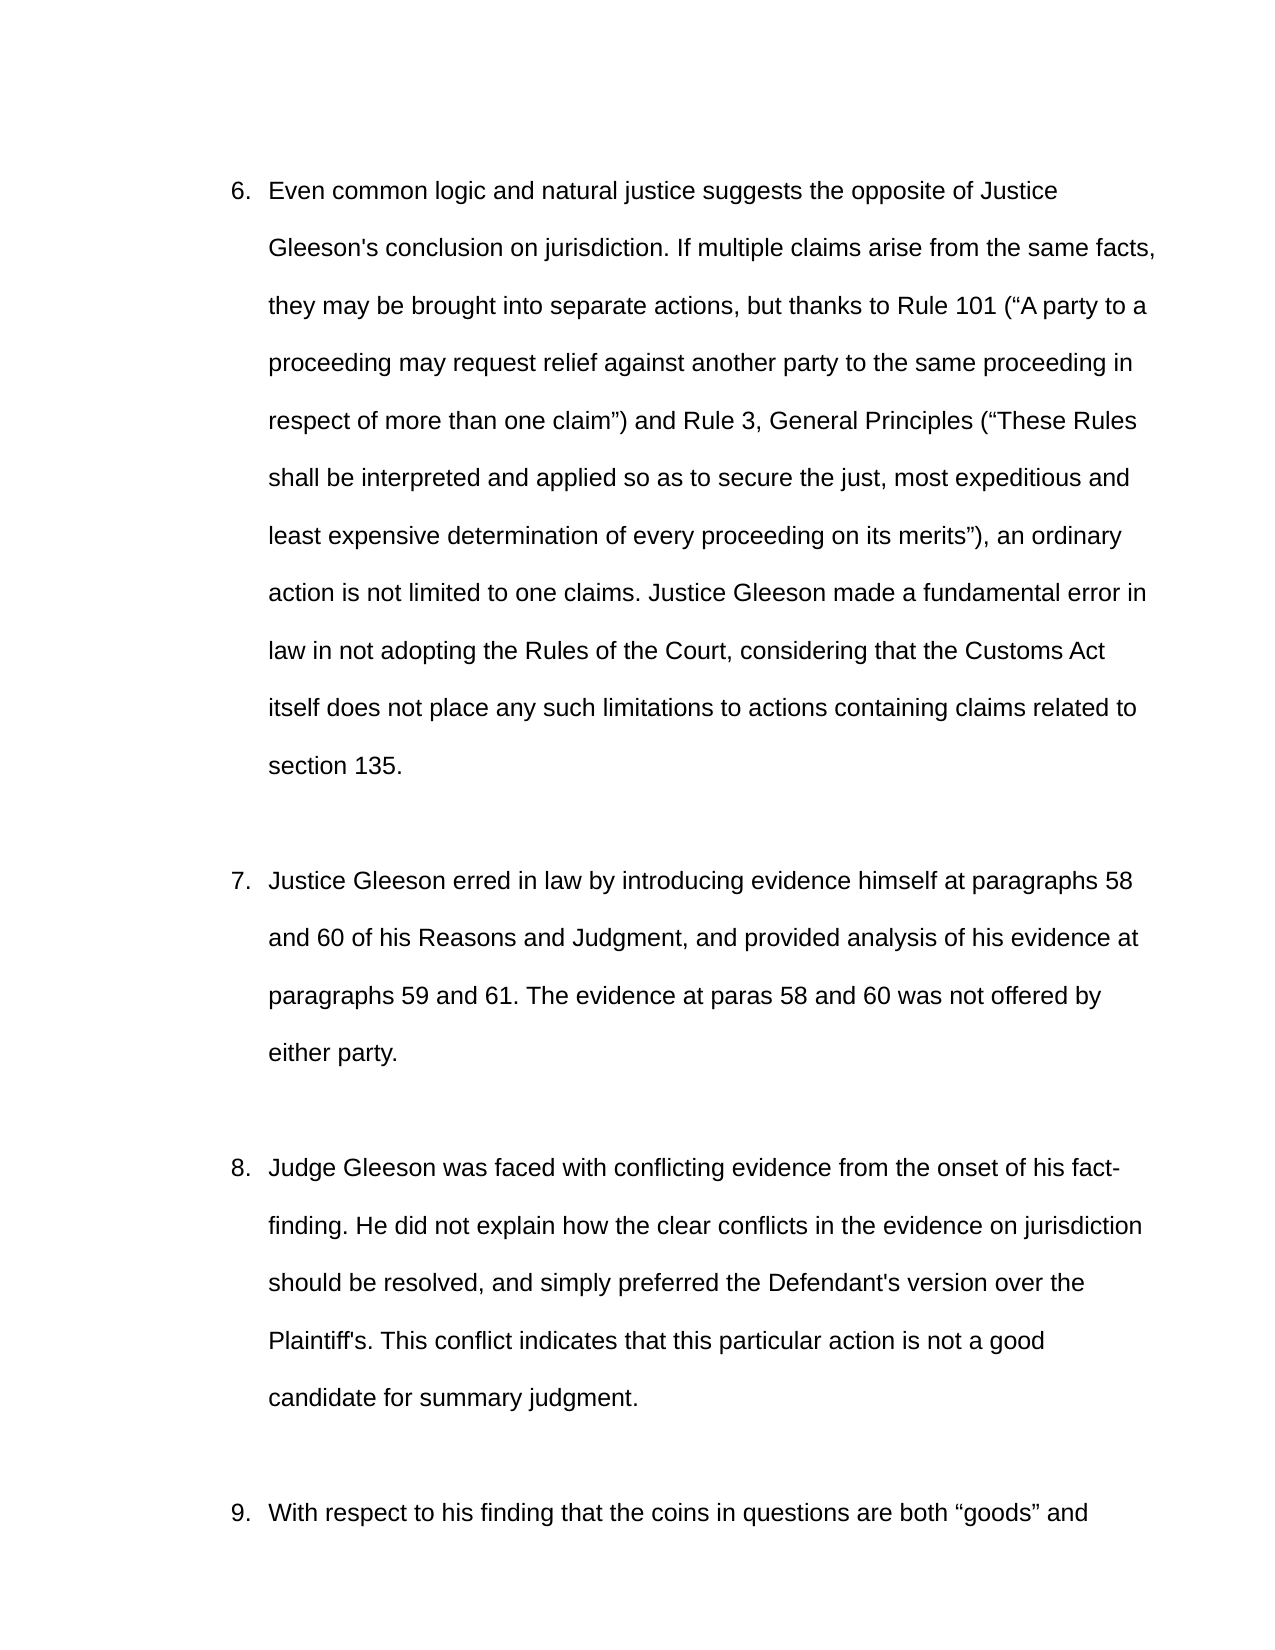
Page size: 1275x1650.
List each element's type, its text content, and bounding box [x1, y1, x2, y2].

list Even common logic and natural justice suggests the opposite of Justice Gleeson's conclusion on jurisdiction. If multiple claims arise from the same facts, they may be brought into separate actions, but thanks to Rule 101 (“A party to a proceeding may request relief against another party to the same proceeding in respect of more than one claim”) and Rule 3, General Principles (“These Rules shall be interpreted and applied so as to secure the just, most expeditious and least expensive determination of every proceeding on its merits”), an ordinary action is not limited to one claims. Justice Gleeson made a fundamental error in law in not adopting the Rules of the Court, considering that the Customs Act itself does not place any such limitations to actions containing claims related to section 135. [231, 176, 1157, 779]
list With respect to his finding that the coins in questions are both “goods” and [231, 1498, 1157, 1527]
list Judge Gleeson was faced with conflicting evidence from the onset of his fact-finding. He did not explain how the clear conflicts in the evidence on jurisdiction should be resolved, and simply preferred the Defendant's version over the Plaintiff's. This conflict indicates that this particular action is not a good candidate for summary judgment. [231, 1153, 1157, 1412]
list Justice Gleeson erred in law by introducing evidence himself at paragraphs 58 and 60 of his Reasons and Judgment, and provided analysis of his evidence at paragraphs 59 and 61. The evidence at paras 58 and 60 was not offered by either party. [231, 866, 1157, 1067]
